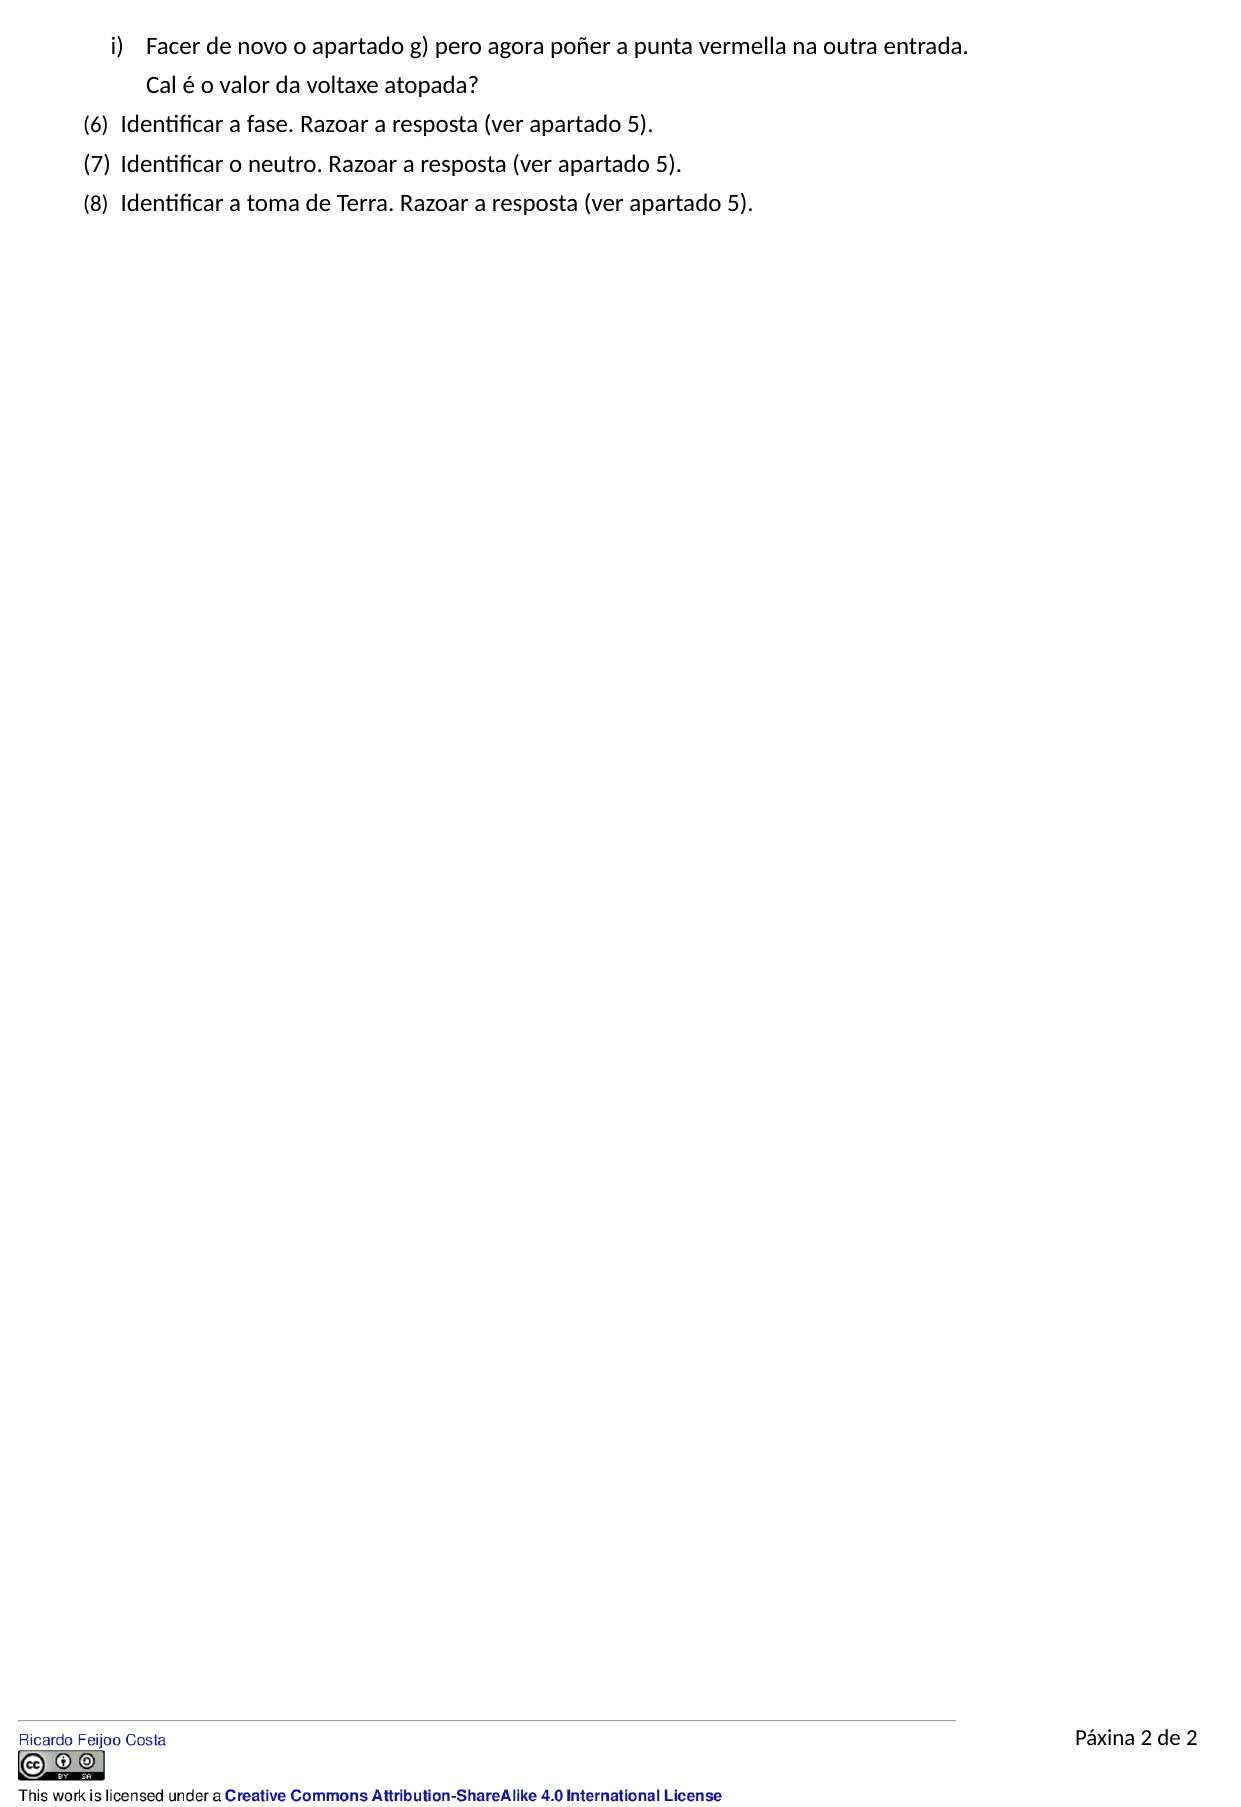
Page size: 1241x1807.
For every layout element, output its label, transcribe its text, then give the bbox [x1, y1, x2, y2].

list Identificar a toma de Terra. Razoar a resposta (ver apartado 5). [83, 187, 1197, 218]
list Facer de novo o apartado g) pero agora poñer a punta vermella na outra entrada. [110, 30, 1197, 60]
picture [8, 1715, 957, 1806]
list Cal é o valor da voltaxe atopada? [110, 69, 1197, 100]
list Identificar a fase. Razoar a resposta (ver apartado 5). [83, 109, 1197, 139]
list Identificar o neutro. Razoar a resposta (ver apartado 5). [83, 148, 1197, 178]
